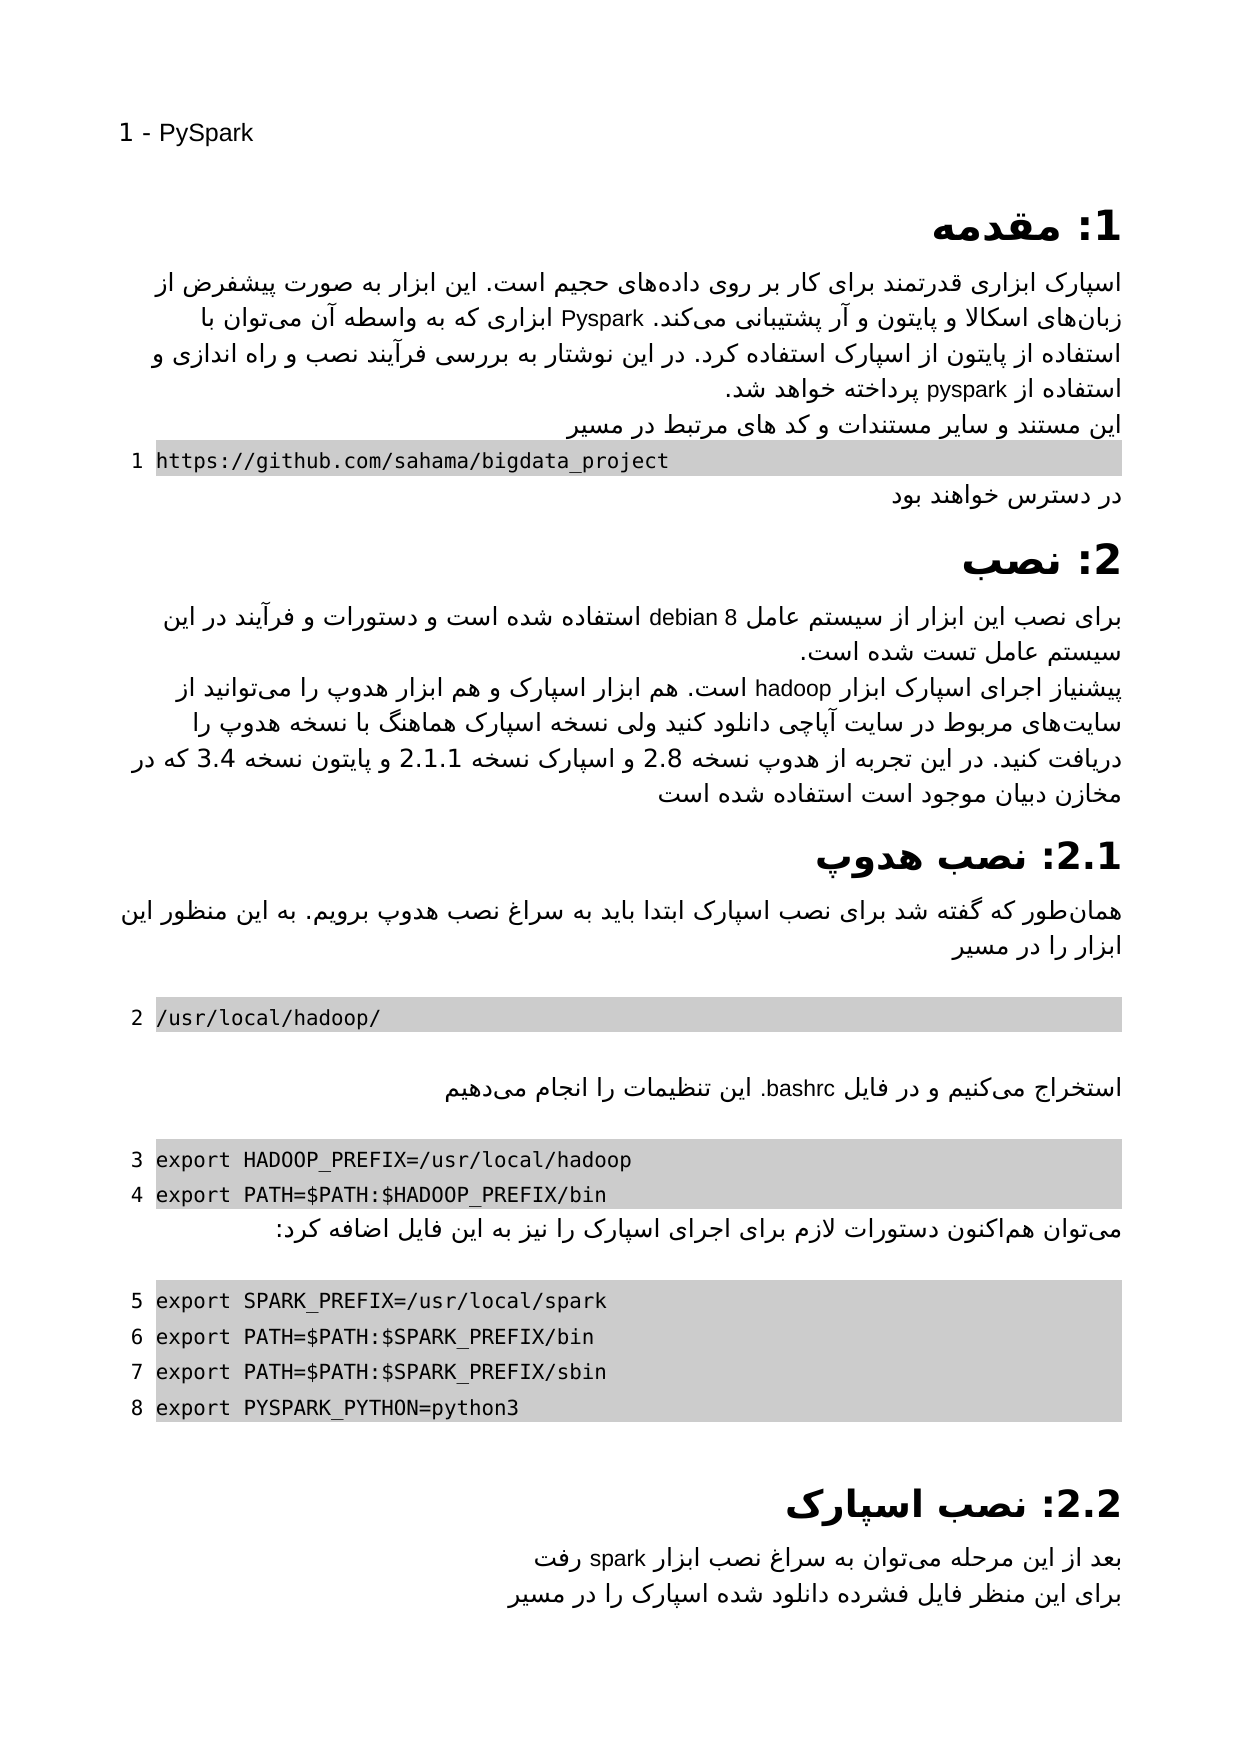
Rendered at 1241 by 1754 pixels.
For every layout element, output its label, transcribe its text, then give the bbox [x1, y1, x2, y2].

text اسپارک ابزاری قدرتمند برای کار بر روی داده‌های حجیم است. این ابزار به صورت پیشفرض از زبان‌های اسکالا و پایتون و آر پشتیبانی می‌کند. Pyspark ابزاری که به واسطه آن می‌توان با استفاده از پایتون از اسپارک استفاده کرد. در این نوشتار به بررسی فرآیند نصب و راه اندازی و استفاده از pyspark پرداخته خواهد شد. [118, 263, 1122, 405]
text این مستند و سایر مستندات و کد های مرتبط در مسیر [118, 405, 1122, 440]
list https://github.com/sahama/bigdata_project [156, 440, 1122, 476]
text می‌توان هم‌اکنون دستورات لازم برای اجرای اسپارک را نیز به این فایل اضافه کرد: [118, 1209, 1122, 1245]
subtitle نصب هدوپ [118, 834, 1122, 878]
list export SPARK_PREFIX=/usr/local/spark [156, 1280, 1122, 1316]
list /usr/local/hadoop/ [156, 997, 1122, 1032]
list export PATH=$PATH:$HADOOP_PREFIX/bin [156, 1174, 1122, 1209]
text در دسترس خواهند بود [118, 476, 1122, 511]
list export PATH=$PATH:$SPARK_PREFIX/bin [156, 1316, 1122, 1351]
text بعد از این مرحله می‌توان به سراغ نصب ابزار spark رفت [118, 1538, 1122, 1574]
list export HADOOP_PREFIX=/usr/local/hadoop [156, 1139, 1122, 1174]
text استخراج می‌کنیم و در فایل ‎.bashrc این تنظیمات را انجام می‌دهیم [118, 1068, 1122, 1103]
list export PATH=$PATH:$SPARK_PREFIX/sbin [156, 1351, 1122, 1387]
list export PYSPARK_PYTHON=python3 [156, 1387, 1122, 1422]
subtitle نصب اسپارک [118, 1482, 1122, 1526]
text برای این منظر فایل فشرده دانلود شده اسپارک را در مسیر [118, 1574, 1122, 1609]
text برای نصب این ابزار از سیستم عامل debian 8 استفاده شده است و دستورات و فرآیند در این سیستم عامل تست شده است. [118, 597, 1122, 668]
text همان‌طور که گفته شد برای نصب اسپارک ابتدا باید به سراغ نصب هدوپ برویم. به این منظور این ابزار را در مسیر [118, 891, 1122, 962]
text پیشنیاز اجرای اسپارک ابزار hadoop است. هم ابزار اسپارک و هم ابزار هدوپ را می‌توانید از سایت‌های مربوط در سایت آپاچی دانلود کنید ولی نسخه اسپارک هماهنگ با نسخه هدوپ را دریافت کنید. در این تجربه از هدوپ نسخه 2.8 و اسپارک نسخه 2.1.1 و پایتون نسخه 3.4 که در مخازن دبیان موجود است استفاده شده است [118, 668, 1122, 809]
subtitle نصب [118, 536, 1122, 584]
subtitle مقدمه [118, 202, 1122, 251]
